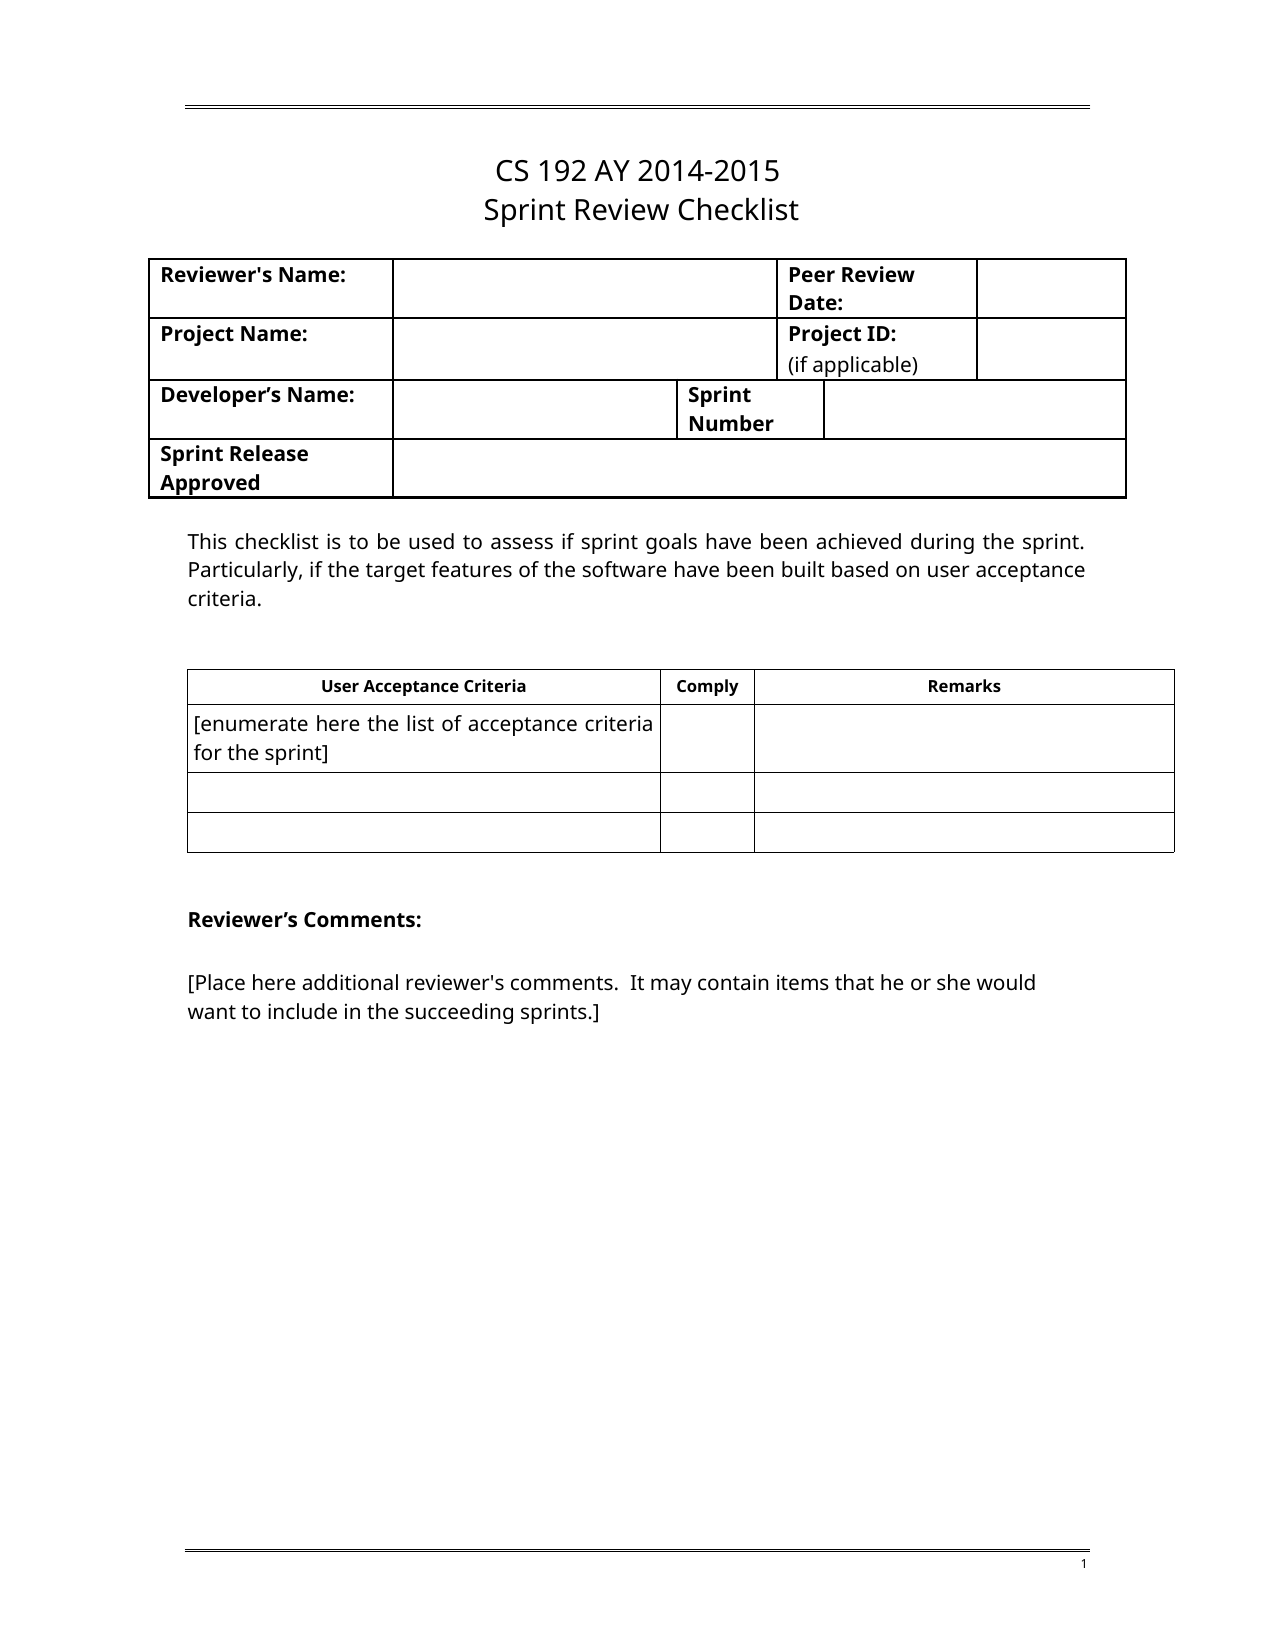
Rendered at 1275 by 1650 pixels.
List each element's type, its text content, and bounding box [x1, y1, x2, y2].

table_cell [394, 319, 776, 378]
table_cell [755, 705, 1174, 772]
table_cell [661, 705, 754, 772]
table_cell [825, 381, 1125, 437]
table_cell [394, 381, 676, 437]
table_cell [755, 813, 1174, 852]
table_cell [978, 319, 1125, 378]
table_cell [enumerate here the list of acceptance criteria for the sprint] [188, 705, 660, 772]
table_cell [188, 813, 660, 852]
table_header Reviewer's Name: [150, 260, 392, 317]
table_cell Sprint Number [678, 381, 823, 437]
table_cell [394, 440, 1125, 496]
table_cell Project Name: [150, 319, 392, 378]
table_cell Project ID: [778, 319, 976, 348]
table_header [978, 260, 1125, 317]
table_cell [661, 813, 754, 852]
table_header User Acceptance Criteria [188, 670, 660, 703]
text This checklist is to be used to assess if sprint goals have been achieved during the sprint. Particularly, if the target features of the software have been built based on user acceptance criteria. [187, 527, 1087, 612]
table_cell [188, 773, 660, 812]
table_cell [755, 773, 1174, 812]
subtitle Reviewer’s Comments: [187, 905, 1087, 962]
text CS 192 AY 2014-2015 [187, 150, 1087, 190]
table_cell [661, 773, 754, 812]
text [Place here additional reviewer's comments. It may contain items that he or she would want to include in the succeeding sprints.] [187, 968, 1087, 1025]
table_cell Sprint Release Approved [150, 440, 392, 496]
table_header Remarks [755, 670, 1174, 703]
table_header [394, 260, 776, 317]
table_header Comply [661, 670, 754, 703]
table_cell (if applicable) [778, 348, 976, 378]
text Sprint Review Checklist [187, 190, 1087, 229]
table_header Peer Review Date: [778, 260, 976, 317]
table_cell Developer’s Name: [150, 381, 392, 437]
